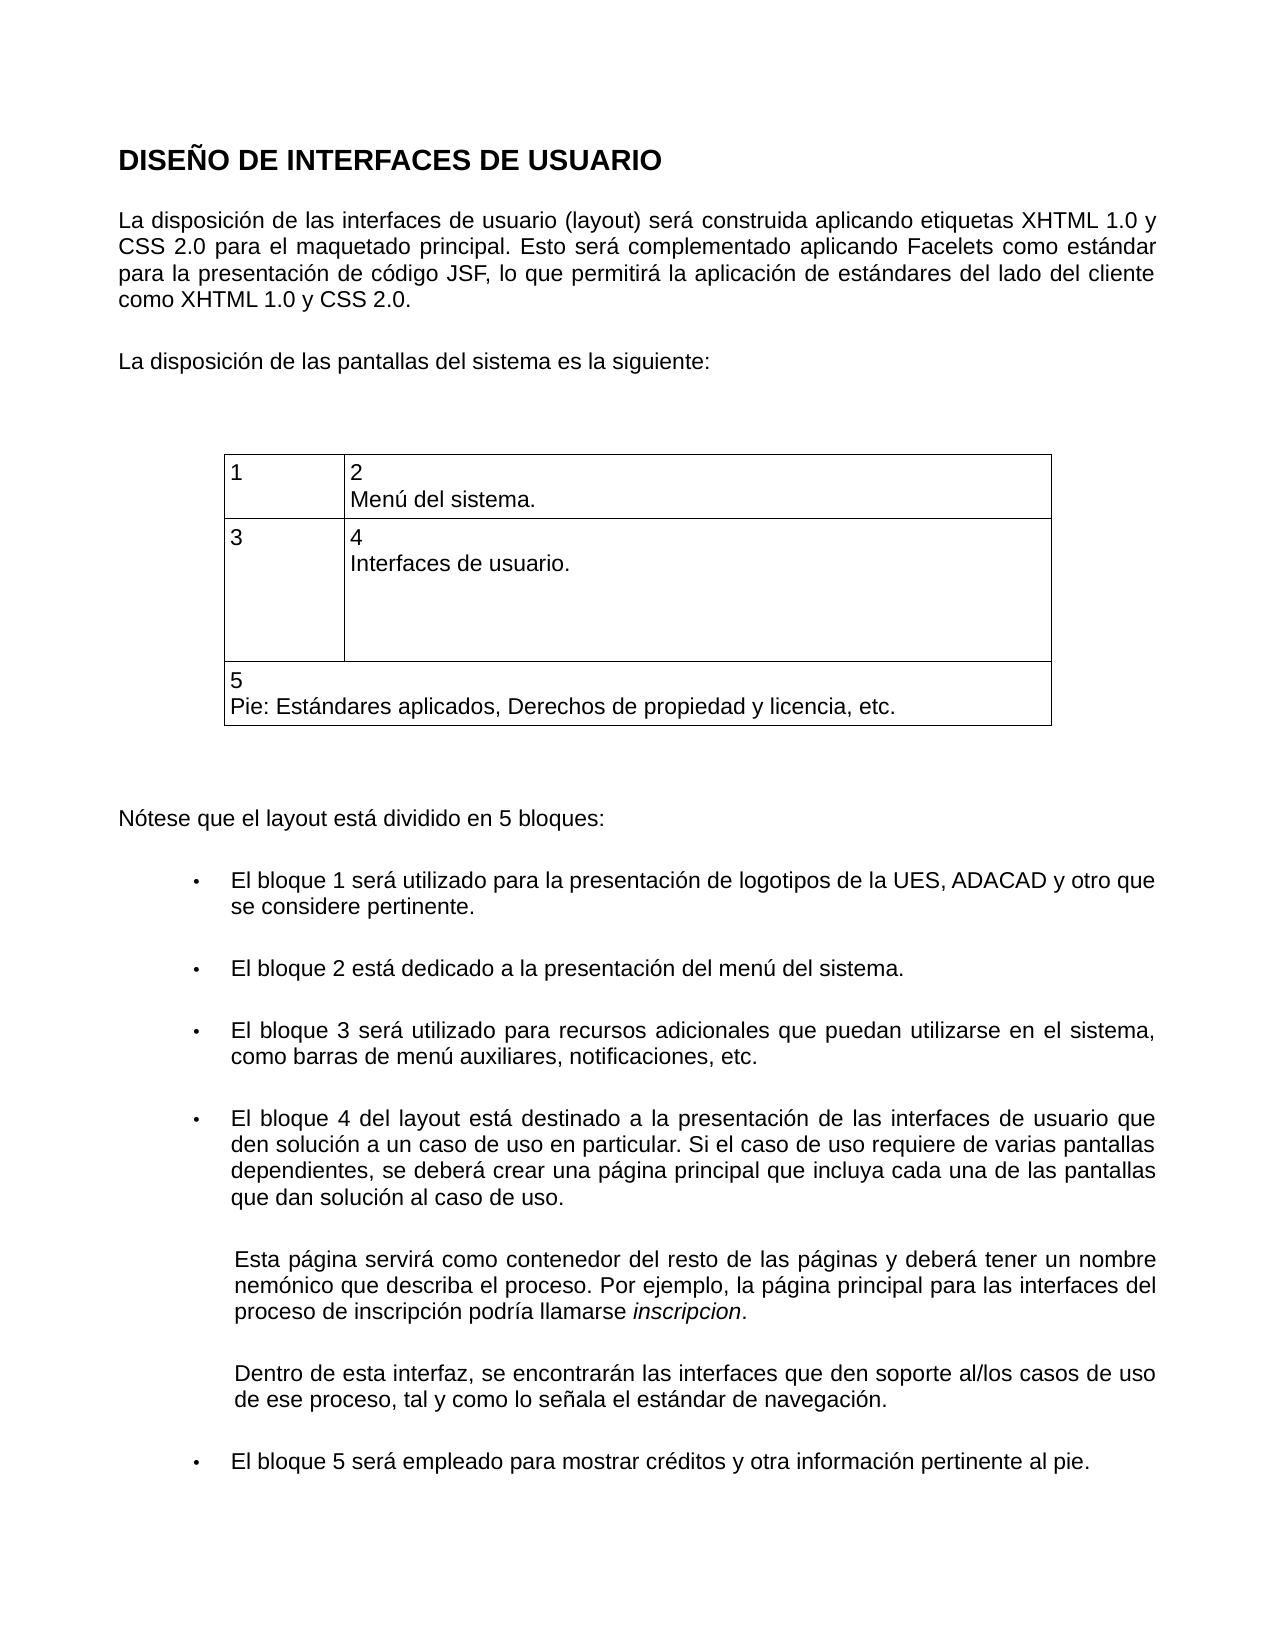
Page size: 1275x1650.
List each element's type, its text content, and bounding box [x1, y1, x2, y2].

text La disposición de las interfaces de usuario (layout) será construida aplicando etiquetas XHTML 1.0 y CSS 2.0 para el maquetado principal. Esto será complementado aplicando Facelets como estándar para la presentación de código JSF, lo que permitirá la aplicación de estándares del lado del cliente como XHTML 1.0 y CSS 2.0. [118, 207, 1157, 312]
list El bloque 5 será empleado para mostrar créditos y otra información pertinente al pie. [193, 1448, 1157, 1474]
text Nótese que el layout está dividido en 5 bloques: [118, 805, 1157, 831]
table_header 2 Menú del sistema. [345, 455, 1051, 518]
list El bloque 2 está dedicado a la presentación del menú del sistema. [193, 955, 1157, 981]
list El bloque 3 será utilizado para recursos adicionales que puedan utilizarse en el sistema, como barras de menú auxiliares, notificaciones, etc. [193, 1017, 1157, 1069]
list El bloque 4 del layout está destinado a la presentación de las interfaces de usuario que den solución a un caso de uso en particular. Si el caso de uso requiere de varias pantallas dependientes, se deberá crear una página principal que incluya cada una de las pantallas que dan solución al caso de uso. [193, 1105, 1157, 1210]
table_cell 3 [225, 519, 344, 661]
table_cell 5 Pie: Estándares aplicados, Derechos de propiedad y licencia, etc. [225, 662, 1051, 725]
text Dentro de esta interfaz, se encontrarán las interfaces que den soporte al/los casos de uso de ese proceso, tal y como lo señala el estándar de navegación. [234, 1360, 1157, 1413]
text Esta página servirá como contenedor del resto de las páginas y deberá tener un nombre nemónico que describa el proceso. Por ejemplo, la página principal para las interfaces del proceso de inscripción podría llamarse inscripcion. [234, 1246, 1157, 1325]
subtitle DISEÑO DE INTERFACES DE USUARIO [118, 143, 1157, 177]
table_cell 4 Interfaces de usuario. [345, 519, 1051, 661]
text La disposición de las pantallas del sistema es la siguiente: [118, 348, 1157, 374]
list El bloque 1 será utilizado para la presentación de logotipos de la UES, ADACAD y otro que se considere pertinente. [193, 867, 1157, 919]
table_header 1 [225, 455, 344, 518]
